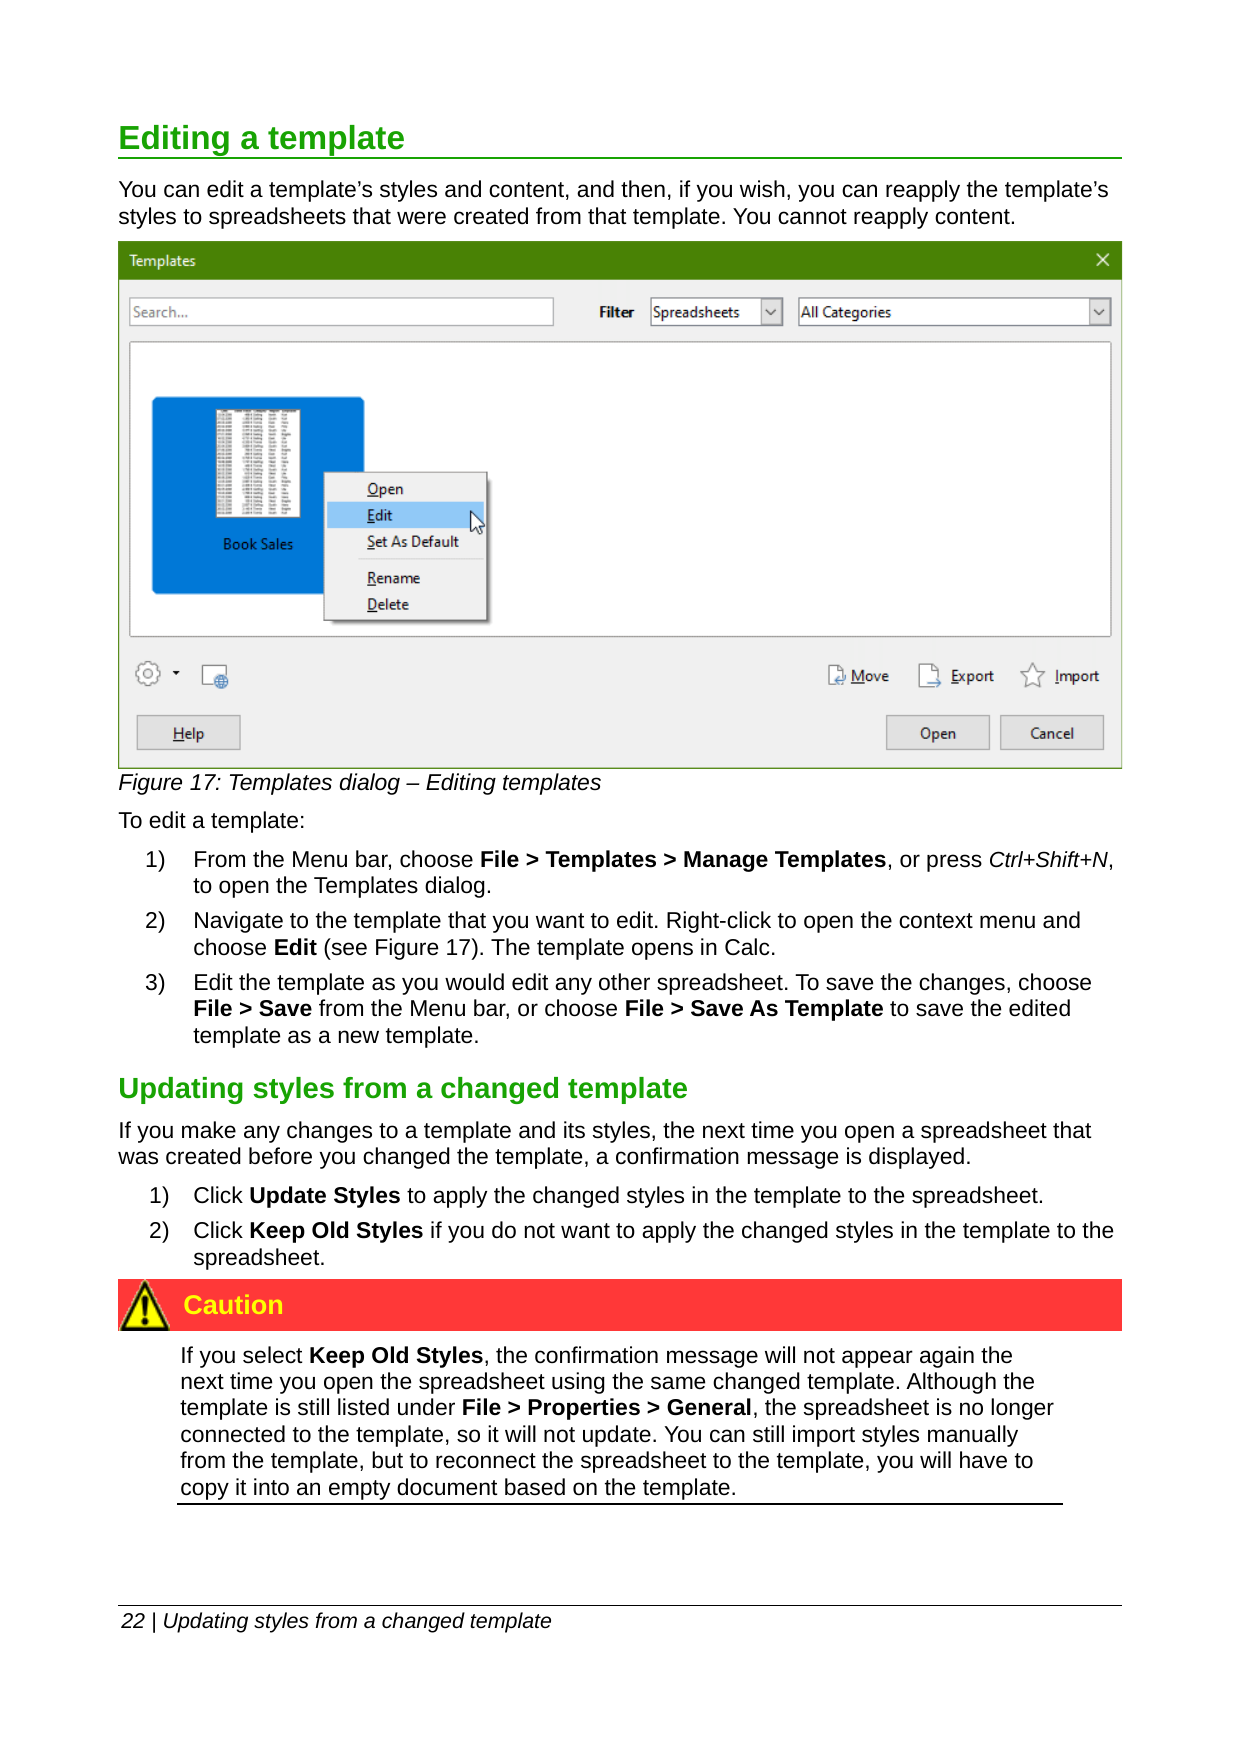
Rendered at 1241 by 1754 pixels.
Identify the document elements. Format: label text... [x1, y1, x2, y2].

list From the Menu bar, choose File > Templates > Manage Templates, or press Ctrl+Shift+N, to open the Templates dialog. [165, 846, 1122, 898]
text Figure 17: Templates dialog – Editing templates [118, 769, 1122, 795]
subtitle Editing a template [118, 118, 1122, 157]
list To edit a template: [118, 807, 1122, 833]
subtitle Caution [170, 1279, 1122, 1331]
picture [118, 241, 1123, 769]
text If you select Keep Old Styles, the confirmation message will not appear again the next time you open the spreadsheet using the same changed template. Although the template is still listed under File > Properties > General, the spreadsheet is no longer connected to the template, so it will not update. You can still import styles manually from the template, but to reconnect the spreadsheet to the template, you will have to copy it into an empty document based on the template. [177, 1339, 1063, 1503]
text If you make any changes to a template and its styles, the next time you open a spreadsheet that was created before you changed the template, a confirmation message is displayed. [118, 1117, 1122, 1169]
list Click Keep Old Styles if you do not want to apply the changed styles in the template to the spreadsheet. [169, 1217, 1122, 1270]
list Click Update Styles to apply the changed styles in the template to the spreadsheet. [169, 1182, 1122, 1208]
list Navigate to the template that you want to edit. Right-click to open the context menu and choose Edit (see Figure 17). The template opens in Calc. [165, 907, 1122, 960]
subtitle Updating styles from a changed template [118, 1072, 1122, 1105]
text You can edit a template’s styles and content, and then, if you wish, you can reapply the template’s styles to spreadsheets that were created from that template. You cannot reapply content. [118, 176, 1122, 229]
list Edit the template as you would edit any other spreadsheet. To save the changes, choose File > Save from the Menu bar, or choose File > Save As Template to save the edited template as a new template. [165, 969, 1122, 1048]
picture [119, 1279, 170, 1331]
